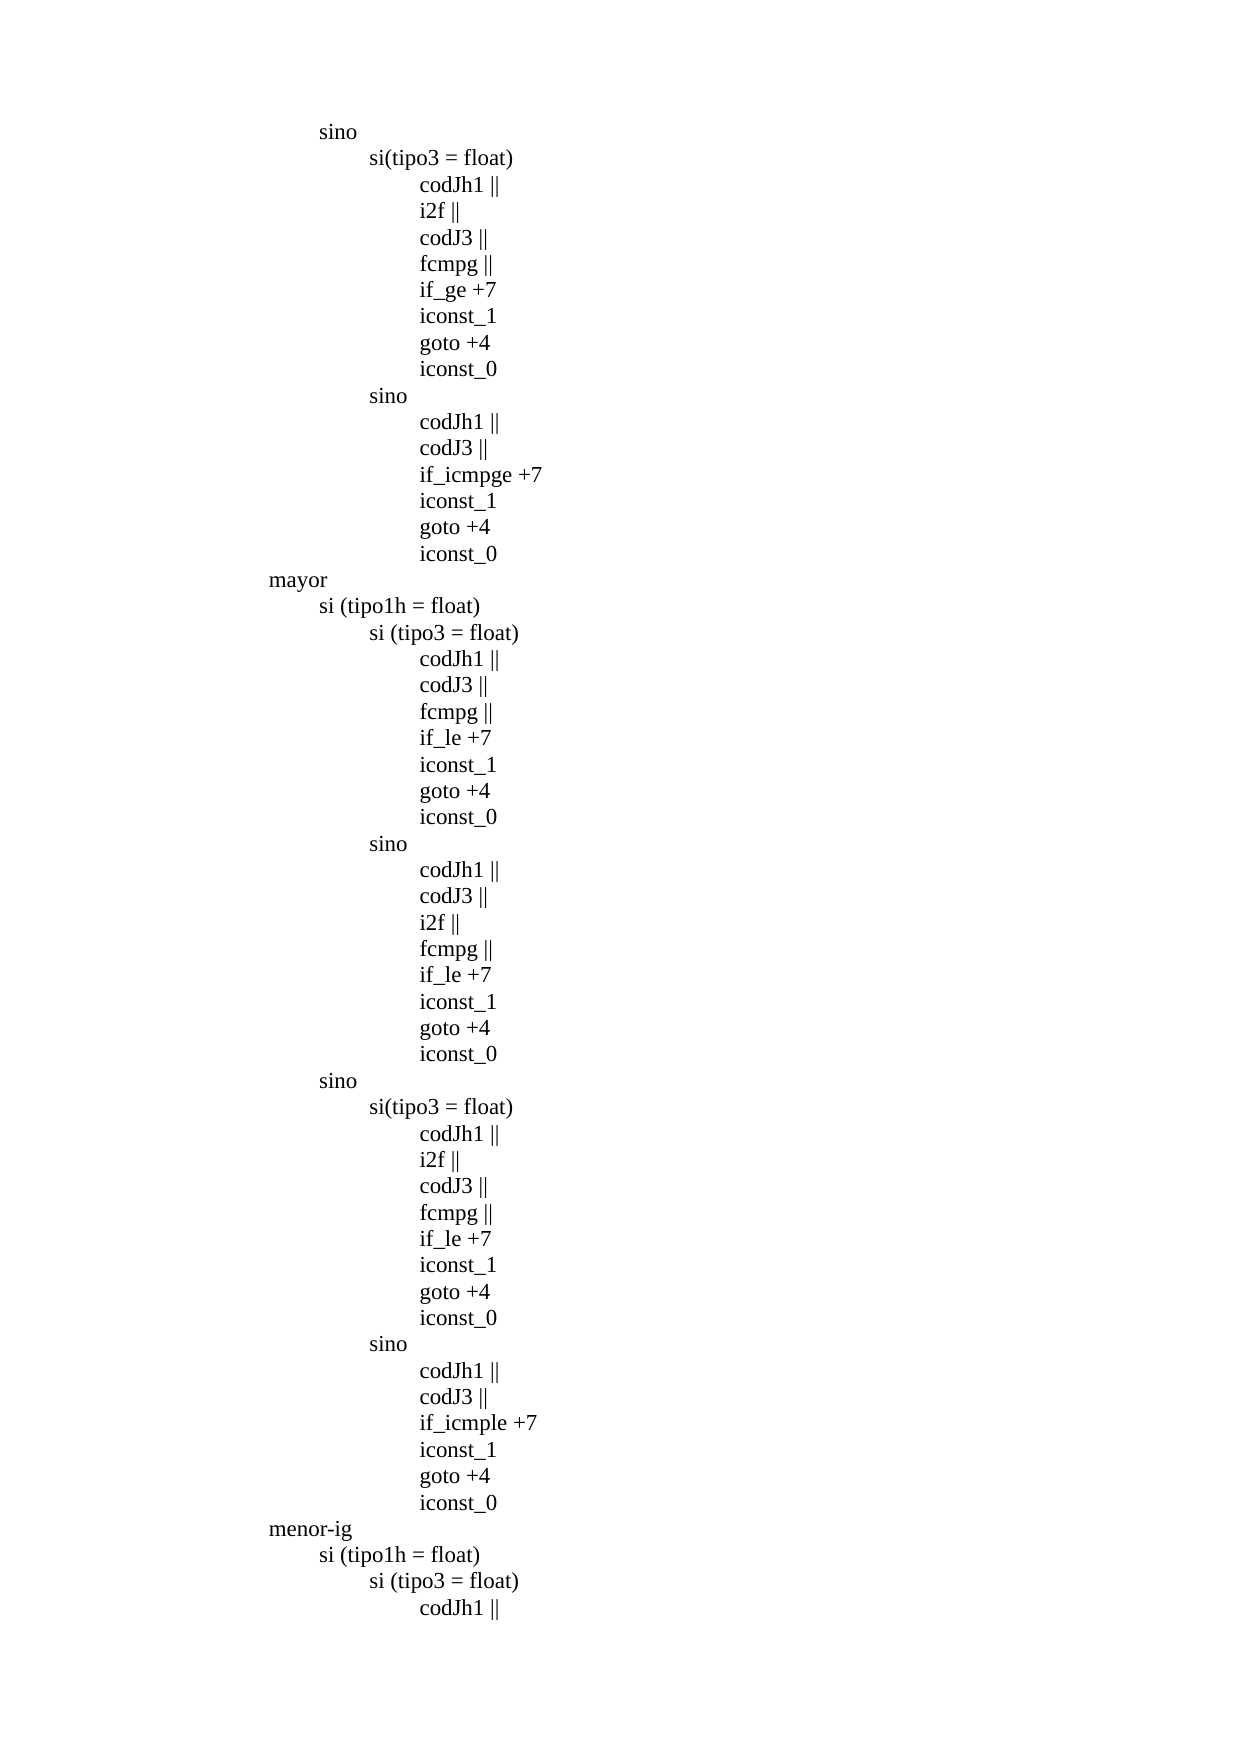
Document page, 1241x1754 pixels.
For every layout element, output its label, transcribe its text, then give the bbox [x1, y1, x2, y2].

text iconst_0 [118, 1304, 1122, 1330]
text iconst_1 [118, 1436, 1122, 1462]
text iconst_1 [118, 303, 1122, 329]
text iconst_1 [118, 487, 1122, 513]
text if_le +7 [118, 724, 1122, 751]
text fcmpg || [118, 935, 1122, 961]
text if_le +7 [118, 961, 1122, 988]
text goto +4 [118, 1014, 1122, 1041]
text iconst_0 [118, 803, 1122, 830]
text si (tipo3 = float) [118, 619, 1122, 645]
text iconst_0 [118, 355, 1122, 382]
text codJ3 || [118, 434, 1122, 461]
text sino [118, 118, 1122, 144]
text codJ3 || [118, 1383, 1122, 1409]
text goto +4 [118, 777, 1122, 803]
text goto +4 [118, 329, 1122, 355]
text codJ3 || [118, 1172, 1122, 1199]
text iconst_0 [118, 1488, 1122, 1515]
text codJ3 || [118, 223, 1122, 250]
text i2f || [118, 1146, 1122, 1172]
text iconst_0 [118, 1041, 1122, 1067]
text sino [118, 830, 1122, 856]
text mayor [118, 566, 1122, 592]
text goto +4 [118, 513, 1122, 540]
text codJh1 || [118, 1357, 1122, 1383]
text codJh1 || [118, 1594, 1122, 1620]
text si(tipo3 = float) [118, 1093, 1122, 1119]
text codJ3 || [118, 882, 1122, 909]
text i2f || [118, 197, 1122, 223]
text goto +4 [118, 1462, 1122, 1488]
text iconst_1 [118, 1251, 1122, 1278]
text fcmpg || [118, 698, 1122, 724]
text si (tipo1h = float) [118, 1541, 1122, 1568]
text sino [118, 1330, 1122, 1357]
text codJh1 || [118, 1119, 1122, 1146]
text fcmpg || [118, 1199, 1122, 1225]
text if_ge +7 [118, 276, 1122, 303]
text goto +4 [118, 1278, 1122, 1304]
text iconst_1 [118, 988, 1122, 1014]
text codJh1 || [118, 171, 1122, 197]
text if_le +7 [118, 1225, 1122, 1251]
text sino [118, 1067, 1122, 1093]
text si (tipo1h = float) [118, 592, 1122, 619]
text iconst_0 [118, 540, 1122, 566]
text fcmpg || [118, 250, 1122, 276]
text si(tipo3 = float) [118, 144, 1122, 171]
text sino [118, 382, 1122, 408]
text i2f || [118, 909, 1122, 935]
text codJh1 || [118, 856, 1122, 882]
text if_icmpge +7 [118, 461, 1122, 487]
text menor-ig [118, 1515, 1122, 1541]
text codJh1 || [118, 645, 1122, 672]
text iconst_1 [118, 751, 1122, 777]
text codJ3 || [118, 672, 1122, 698]
text codJh1 || [118, 408, 1122, 434]
text if_icmple +7 [118, 1409, 1122, 1436]
text si (tipo3 = float) [118, 1568, 1122, 1594]
